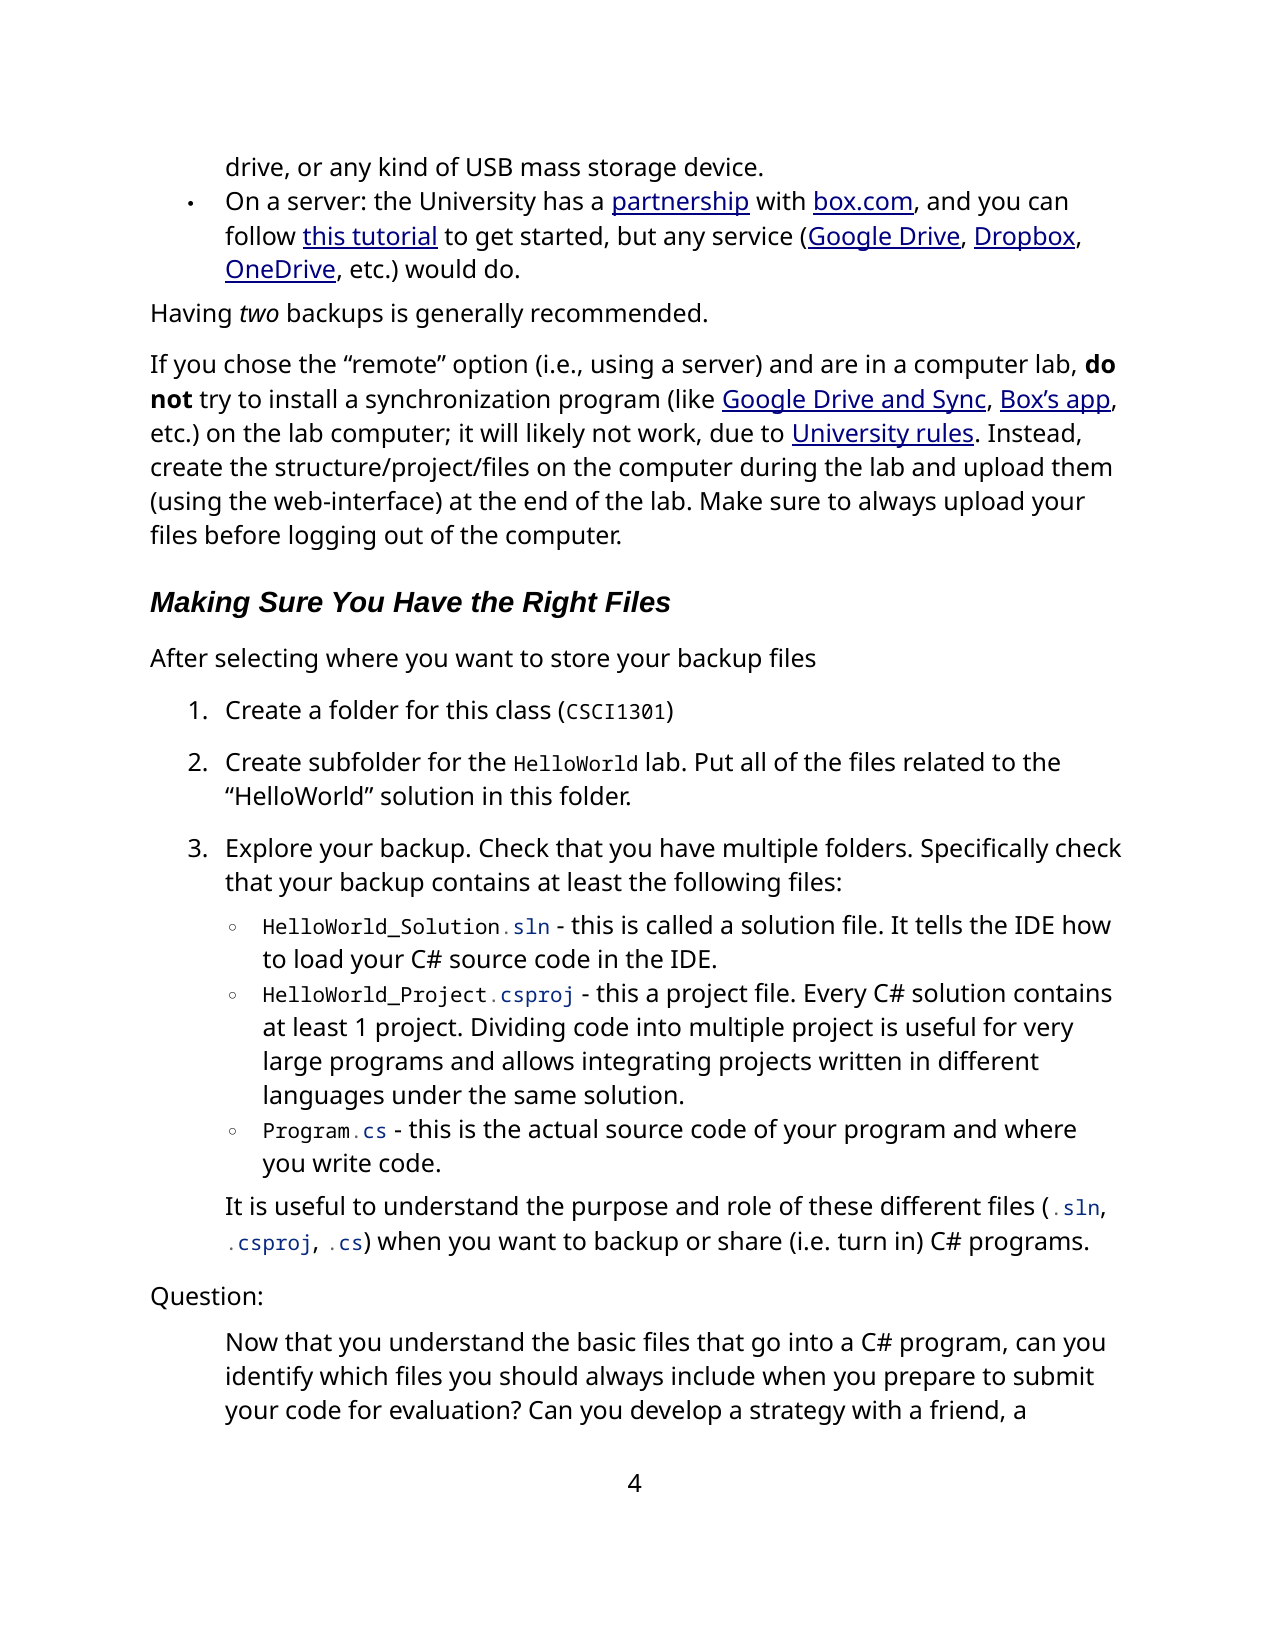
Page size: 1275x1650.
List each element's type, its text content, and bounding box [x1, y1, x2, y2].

list Program.cs - this is the actual source code of your program and where you write code. [225, 1112, 1125, 1180]
text Question: [150, 1278, 1125, 1312]
list Create a folder for this class (CSCI1301) [187, 692, 1125, 727]
text Having two backups is generally recommended. [150, 295, 1125, 329]
list On a server: the University has a partnership with box.com, and you can follow this tutorial to get started, but any service (Google Drive, Dropbox, OneDrive, etc.) would do. [187, 184, 1125, 286]
list drive, or any kind of USB mass storage device. [187, 150, 1125, 184]
list HelloWorld_Solution.sln - this is called a solution file. It tells the IDE how to load your C# source code in the IDE. [225, 908, 1125, 976]
list It is useful to understand the purpose and role of these different files (.sln, .csproj, .cs) when you want to backup or share (i.e. turn in) C# programs. [187, 1189, 1125, 1257]
text If you chose the “remote” option (i.e., using a server) and are in a computer lab, do not try to install a synchronization program (like Google Drive and Sync, Box’s app, etc.) on the lab computer; it will likely not work, due to University rules. Instead, create the structure/project/files on the computer during the lab and upload them (using the web-interface) at the end of the lab. Make sure to always upload your files before logging out of the computer. [150, 347, 1125, 552]
list Create subfolder for the HelloWorld lab. Put all of the files related to the “HelloWorld” solution in this folder. [187, 744, 1125, 813]
list HelloWorld_Project.csproj - this a project file. Every C# solution contains at least 1 project. Dividing code into multiple project is useful for very large programs and allows integrating projects written in different languages under the same solution. [225, 976, 1125, 1112]
list Explore your backup. Check that you have multiple folders. Specifically check that your backup contains at least the following files: [187, 831, 1125, 899]
subtitle Making Sure You Have the Right Files [150, 586, 1125, 619]
text After selecting where you want to store your backup files [150, 641, 1125, 674]
text Now that you understand the basic files that go into a C# program, can you identify which files you should always include when you prepare to submit your code for evaluation? Can you develop a strategy with a friend, a [225, 1324, 1125, 1426]
